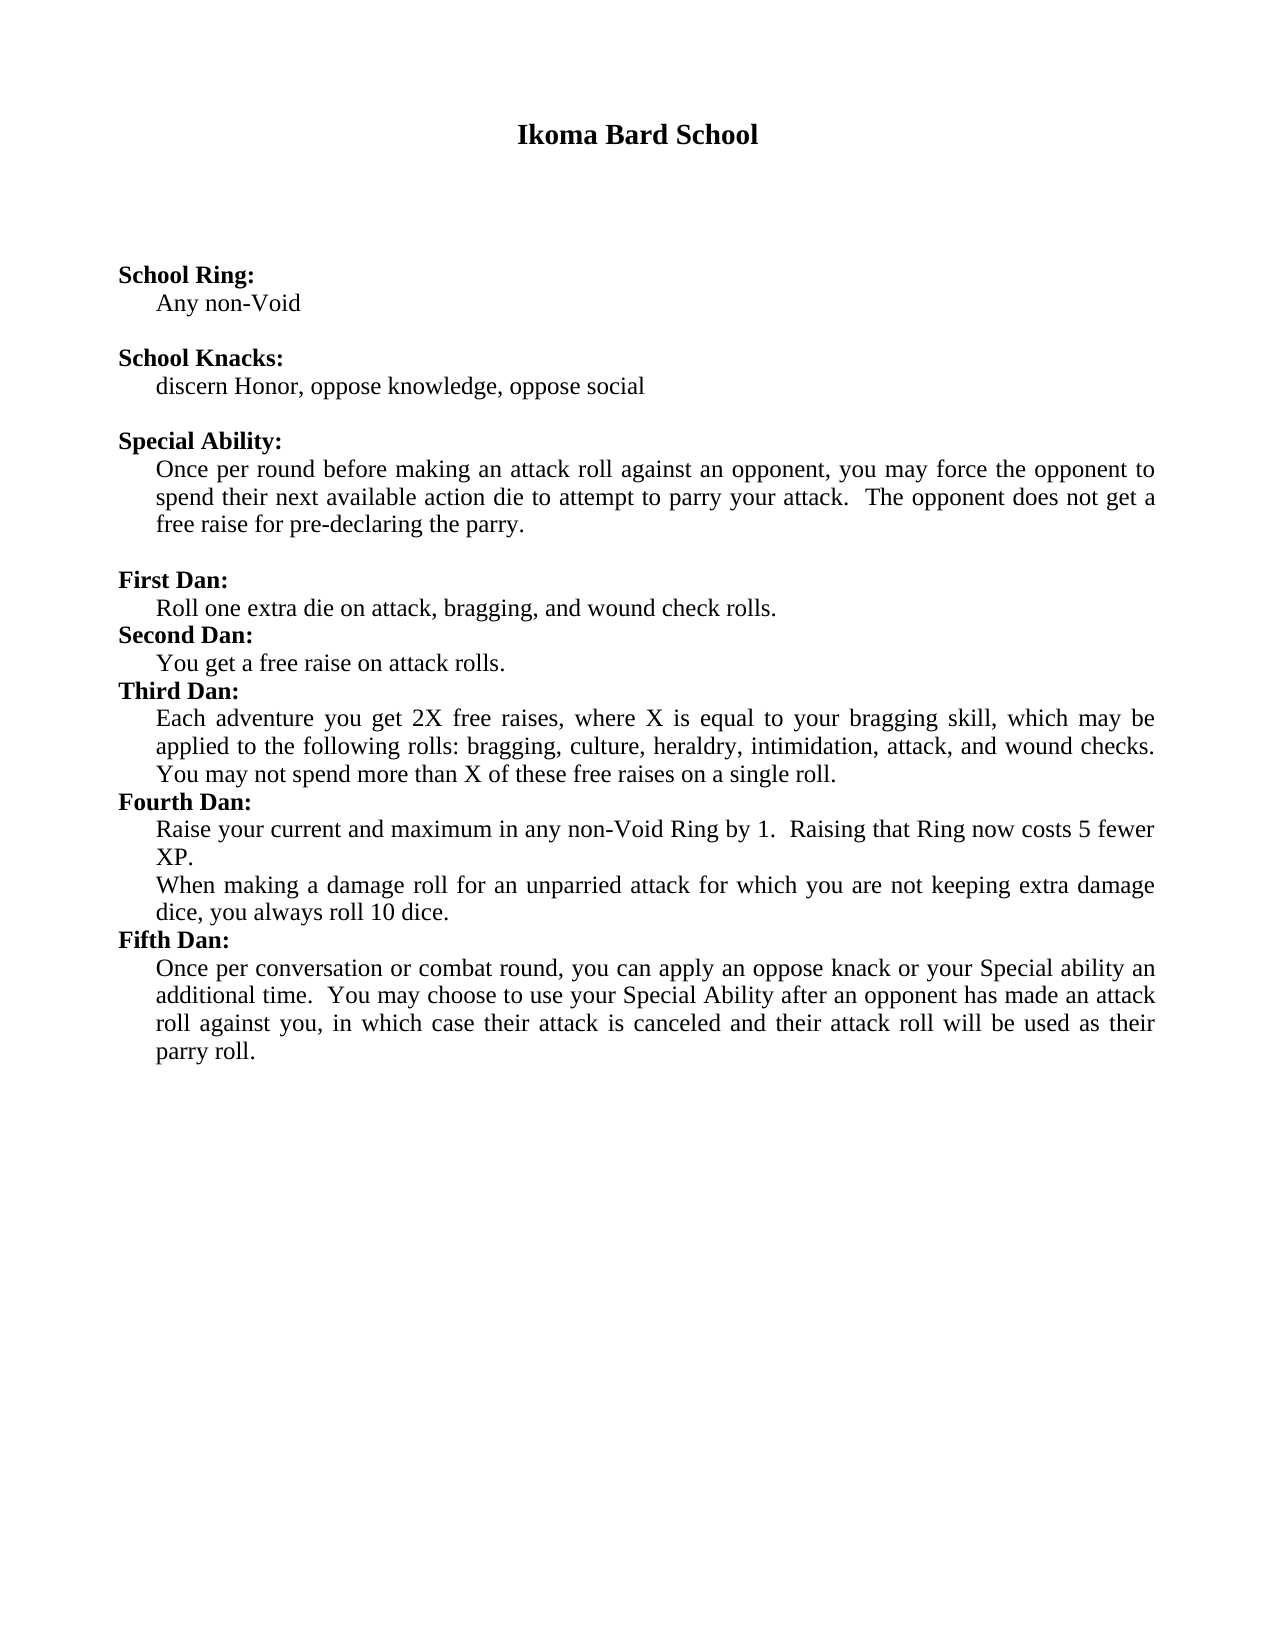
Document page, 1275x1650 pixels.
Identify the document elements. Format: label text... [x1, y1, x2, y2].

text School Ring: [118, 261, 1157, 289]
text When making a damage roll for an unparried attack for which you are not keeping extra damage dice, you always roll 10 dice. [156, 871, 1157, 926]
text Special Ability: [118, 427, 1157, 455]
text Any non-Void [156, 289, 1157, 317]
text Once per conversation or combat round, you can apply an oppose knack or your Special ability an additional time. You may choose to use your Special Ability after an opponent has made an attack roll against you, in which case their attack is canceled and their attack roll will be used as their parry roll. [156, 954, 1157, 1065]
text School Knacks: [118, 344, 1157, 372]
text Roll one extra die on attack, bragging, and wound check rolls. [156, 594, 1157, 621]
text Fifth Dan: [118, 926, 1157, 954]
text Ikoma Bard School [118, 118, 1157, 150]
text Second Dan: [118, 621, 1157, 649]
text Third Dan: [118, 677, 1157, 704]
text You get a free raise on attack rolls. [156, 649, 1157, 677]
text Once per round before making an attack roll against an opponent, you may force the opponent to spend their next available action die to attempt to parry your attack. The opponent does not get a free raise for pre-declaring the parry. [156, 455, 1157, 538]
text Each adventure you get 2X free raises, where X is equal to your bragging skill, which may be applied to the following rolls: bragging, culture, heraldry, intimidation, attack, and wound checks. You may not spend more than X of these free raises on a single roll. [156, 704, 1157, 788]
text Raise your current and maximum in any non-Void Ring by 1. Raising that Ring now costs 5 fewer XP. [156, 815, 1157, 871]
text Fourth Dan: [118, 788, 1157, 815]
text discern Honor, oppose knowledge, oppose social [156, 372, 1157, 400]
text First Dan: [118, 566, 1157, 594]
